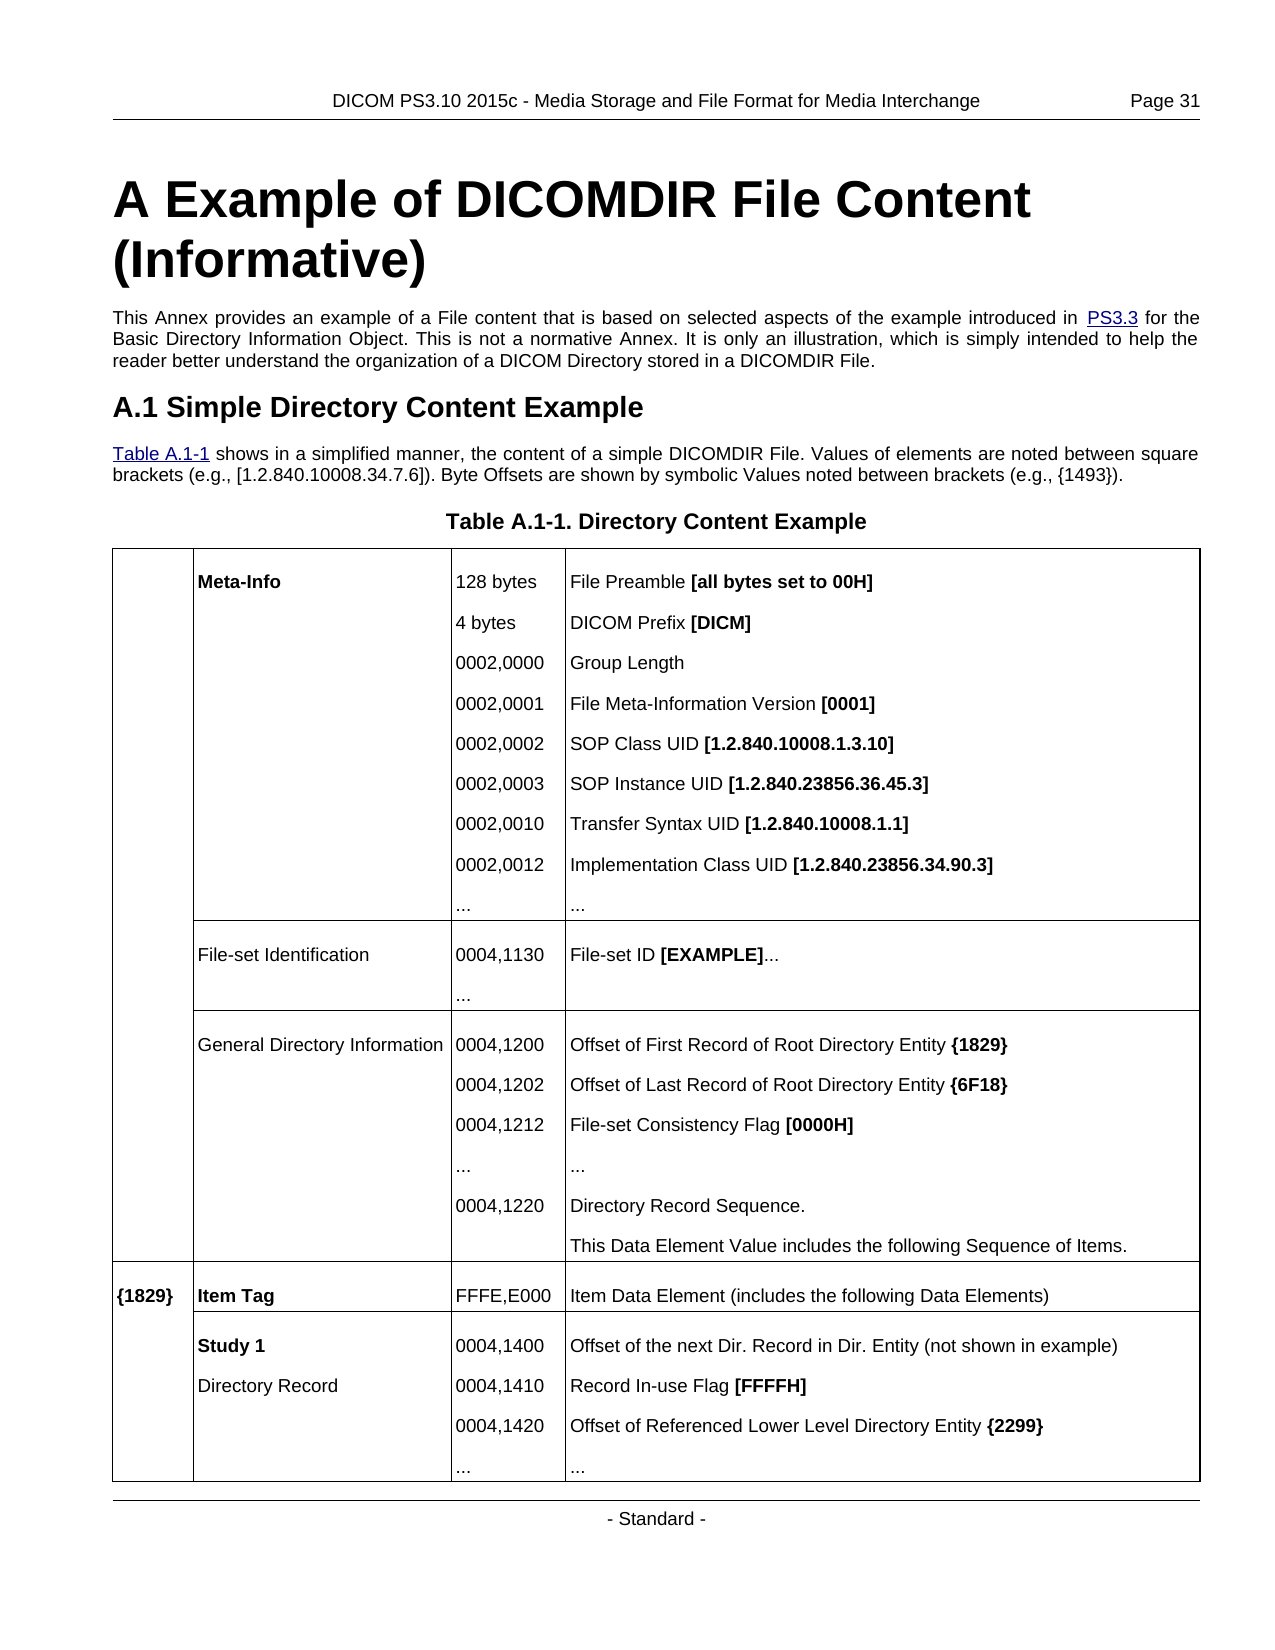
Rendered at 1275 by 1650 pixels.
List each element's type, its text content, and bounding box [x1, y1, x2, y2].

table_header [113, 549, 193, 1261]
table_cell 0004,1200 0004,1202 0004,1212 ... 0004,1220 [452, 1011, 565, 1261]
table_header File Preamble [all bytes set to 00H] DICOM Prefix [DICM] Group Length File Meta-Information Version [0001] SOP Class UID [1.2.840.10008.1.3.10] SOP Instance UID [1.2.840.23856.36.45.3] Transfer Syntax UID [1.2.840.10008.1.1] Implementation Class UID [1.2.840.23856.34.90.3] ... [566, 549, 1199, 919]
text A Example of DICOMDIR File Content (Informative) [112, 169, 1200, 288]
text This Annex provides an example of a File content that is based on selected aspects of the example introduced in PS3.3 for the Basic Directory Information Object. This is not a normative Annex. It is only an illustration, which is simply intended to help the reader better understand the organization of a DICOM Directory stored in a DICOMDIR File. [112, 307, 1200, 371]
table_cell Offset of the next Dir. Record in Dir. Entity (not shown in example) Record In-use Flag [FFFFH] Offset of Referenced Lower Level Directory Entity {2299} ... [566, 1312, 1199, 1481]
table_cell Offset of First Record of Root Directory Entity {1829} Offset of Last Record of Root Directory Entity {6F18} File-set Consistency Flag [0000H] ... Directory Record Sequence. This Data Element Value includes the following Sequence of Items. [566, 1011, 1199, 1261]
table_cell File-set Identification [194, 921, 451, 1009]
text Table A.1-1. Directory Content Example [112, 508, 1200, 534]
table_cell File-set ID [EXAMPLE]... [566, 921, 1199, 1009]
table_header 128 bytes 4 bytes 0002,0000 0002,0001 0002,0002 0002,0003 0002,0010 0002,0012 ... [452, 549, 565, 919]
table_cell 0004,1130 ... [452, 921, 565, 1009]
text Table A.1-1 shows in a simplified manner, the content of a simple DICOMDIR File. Values of elements are noted between square brackets (e.g., [1.2.840.10008.34.7.6]). Byte Offsets are shown by symbolic Values noted between brackets (e.g., {1493}). [112, 442, 1200, 486]
table_cell Study 1 Directory Record [194, 1312, 451, 1481]
table_cell FFFE,E000 [452, 1262, 565, 1311]
text A.1 Simple Directory Content Example [112, 390, 1200, 424]
table_header Meta-Info [194, 549, 451, 919]
table_cell Item Tag [194, 1262, 451, 1311]
table_cell Item Data Element (includes the following Data Elements) [566, 1262, 1199, 1311]
table_cell {1829} [113, 1262, 193, 1481]
table_cell General Directory Information [194, 1011, 451, 1261]
table_cell 0004,1400 0004,1410 0004,1420 ... [452, 1312, 565, 1481]
